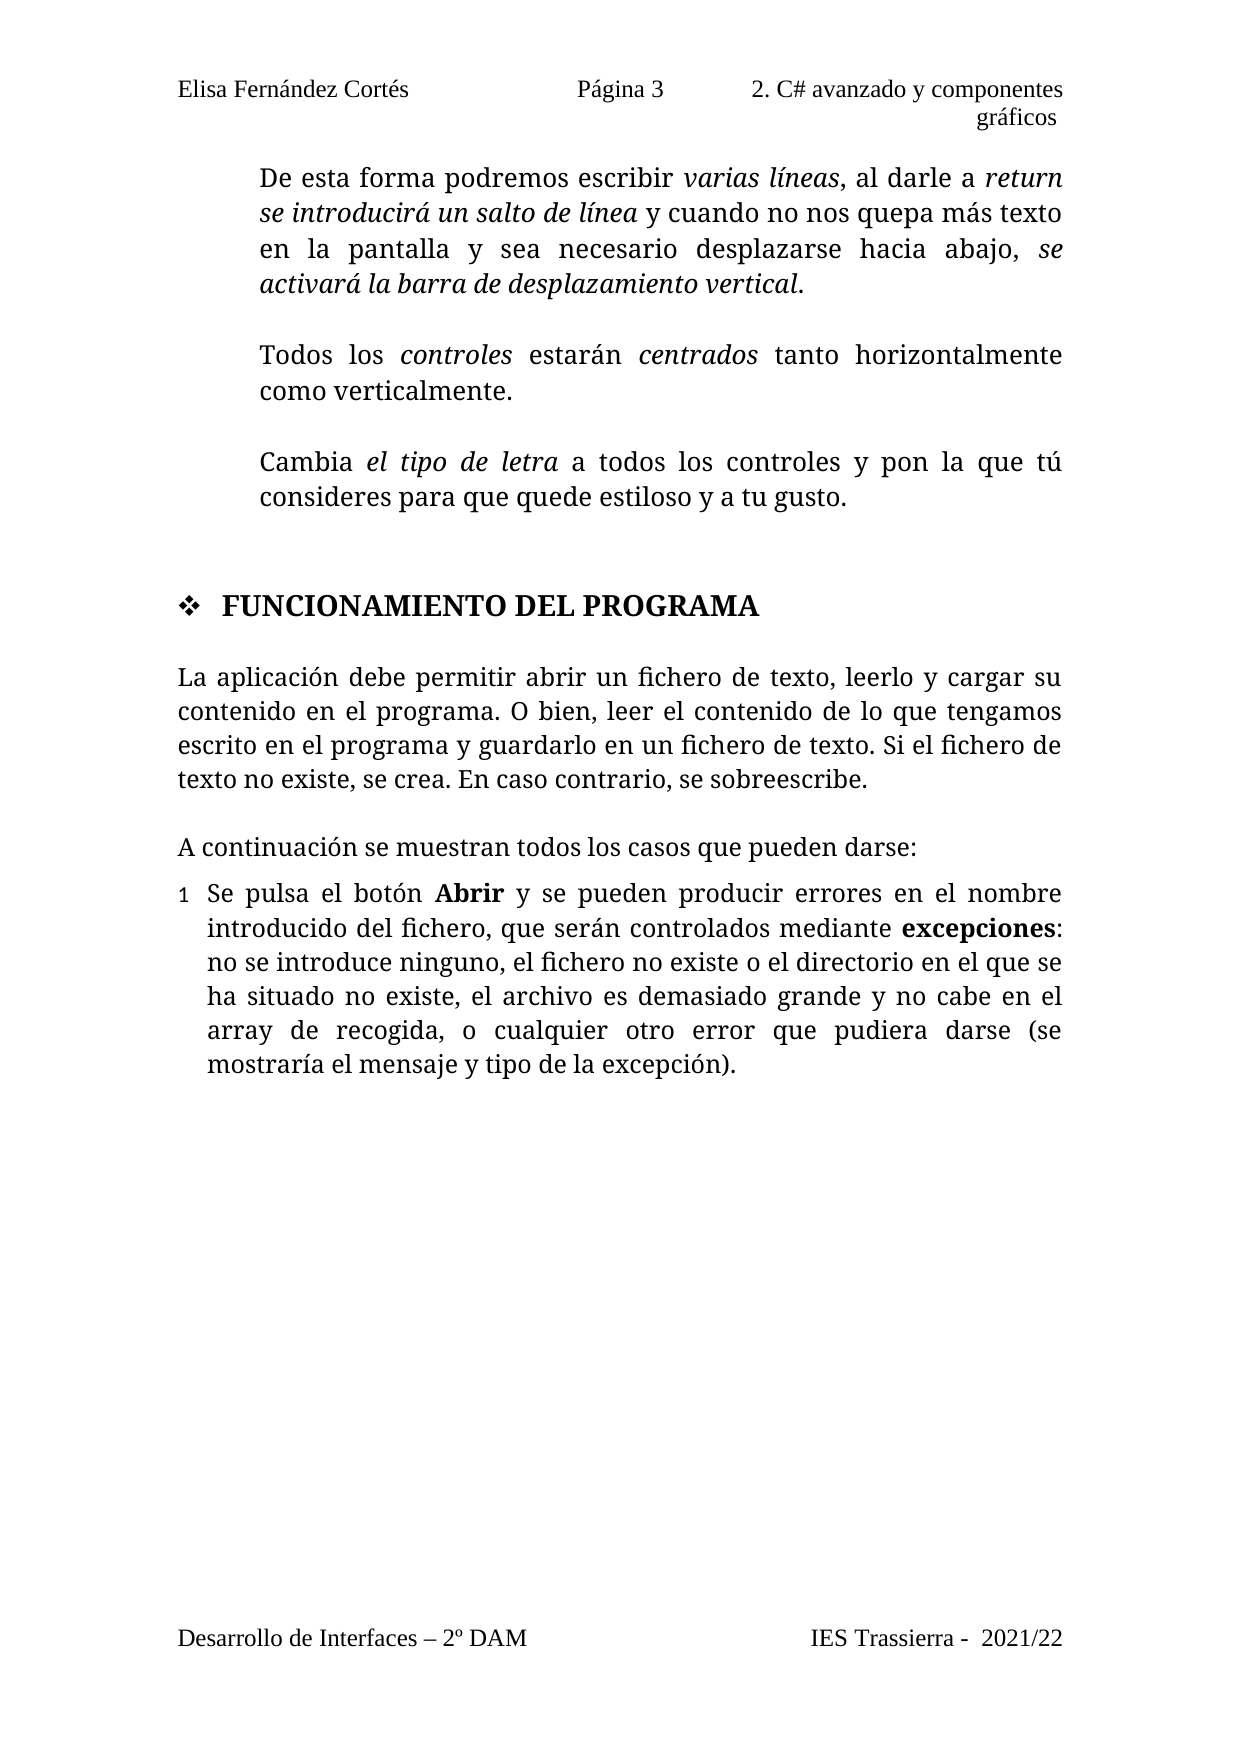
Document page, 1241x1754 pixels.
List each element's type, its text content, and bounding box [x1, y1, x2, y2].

list Todos los controles estarán centrados tanto horizontalmente como verticalmente. [259, 337, 1063, 408]
list De esta forma podremos escribir varias líneas, al darle a return se introducirá un salto de línea y cuando no nos quepa más texto en la pantalla y sea necesario desplazarse hacia abajo, se activará la barra de desplazamiento vertical. [259, 159, 1063, 301]
list FUNCIONAMIENTO DEL PROGRAMA [176, 586, 1063, 625]
text La aplicación debe permitir abrir un fichero de texto, leerlo y cargar su contenido en el programa. O bien, leer el contenido de lo que tengamos escrito en el programa y guardarlo en un fichero de texto. Si el fichero de texto no existe, se crea. En caso contrario, se sobreescribe. [177, 659, 1063, 796]
text A continuación se muestran todos los casos que pueden darse: [177, 829, 1063, 864]
list Cambia el tipo de letra a todos los controles y pon la que tú consideres para que quede estiloso y a tu gusto. [259, 443, 1063, 514]
list Se pulsa el botón Abrir y se pueden producir errores en el nombre introducido del fichero, que serán controlados mediante excepciones: no se introduce ninguno, el fichero no existe o el directorio en el que se ha situado no existe, el archivo es demasiado grande y no cabe en el array de recogida, o cualquier otro error que pudiera darse (se mostraría el mensaje y tipo de la excepción). [177, 876, 1063, 1081]
